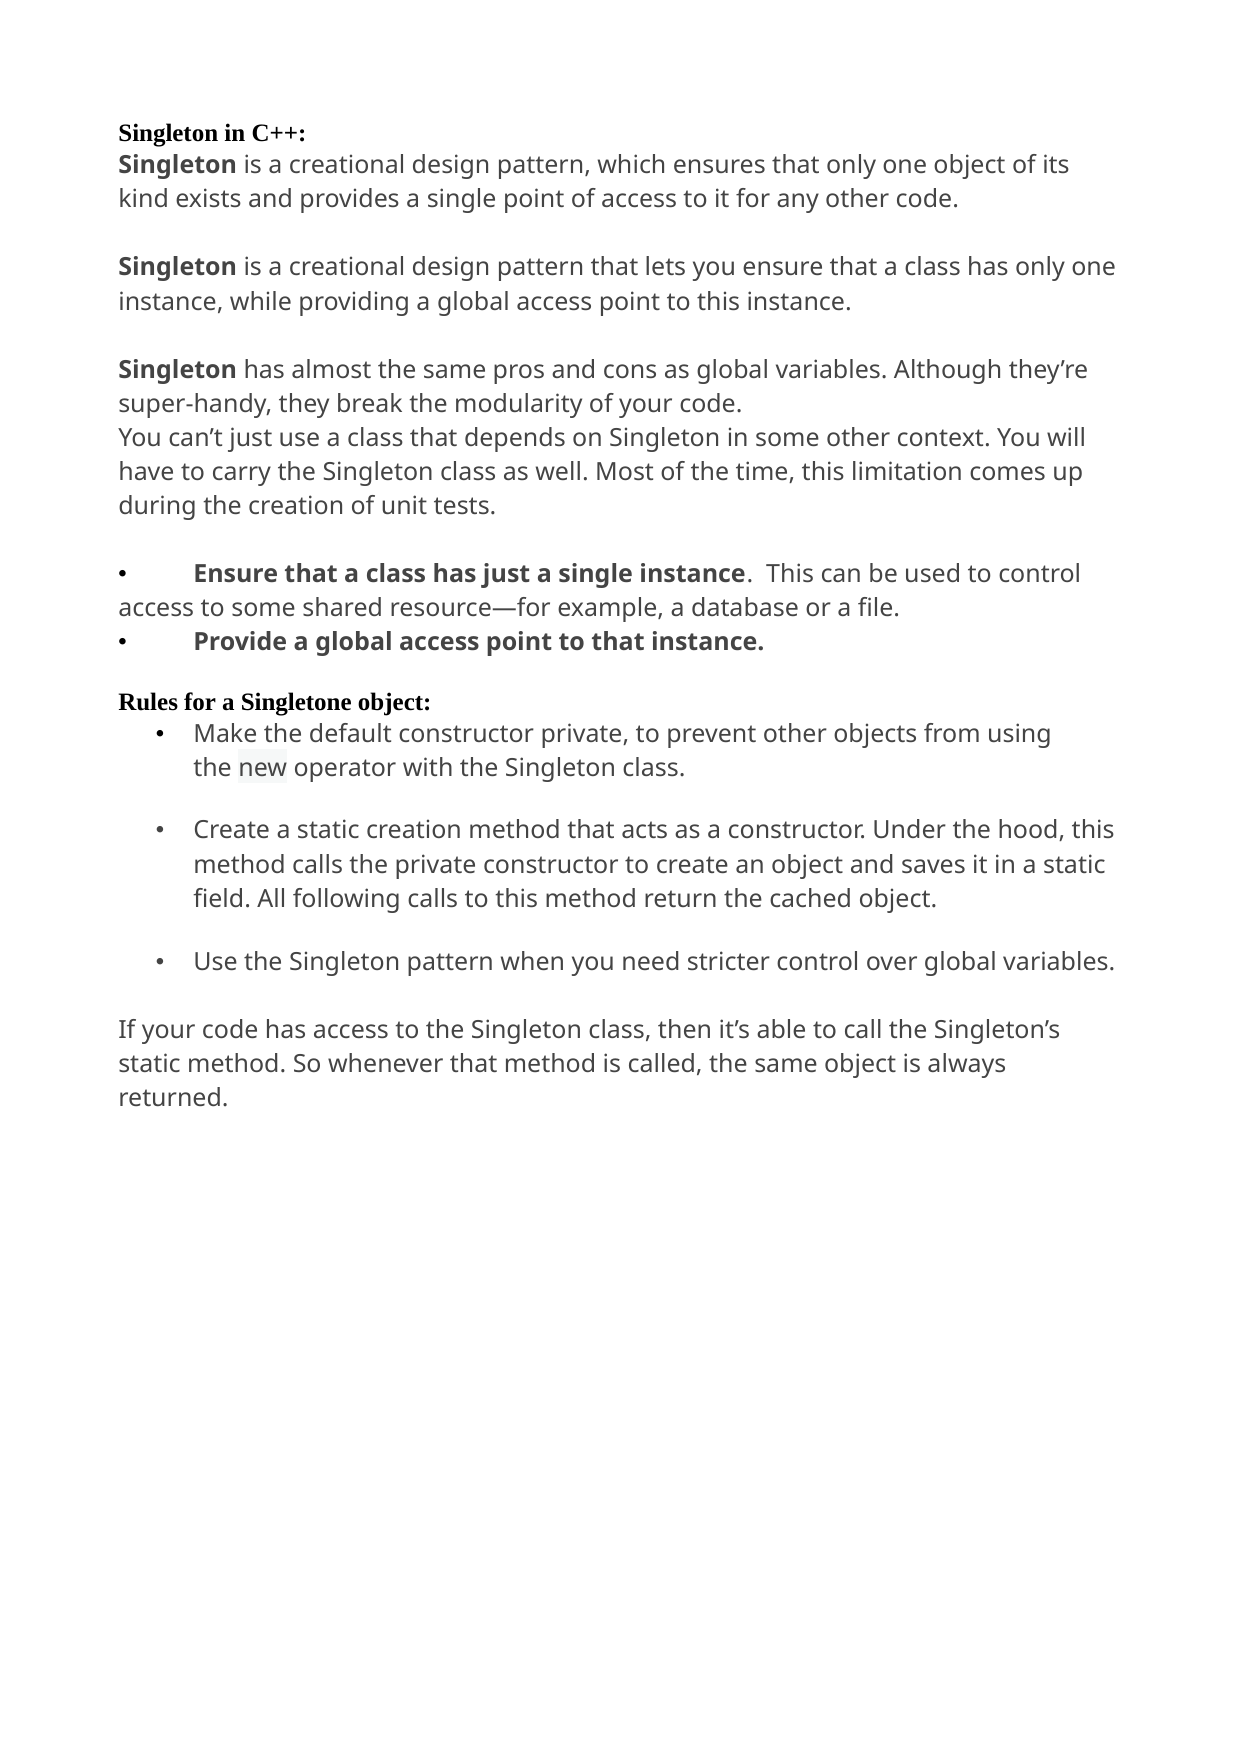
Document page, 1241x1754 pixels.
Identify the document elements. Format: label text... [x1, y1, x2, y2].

text Singleton is a creational design pattern that lets you ensure that a class has only one instance, while providing a global access point to this instance. [118, 249, 1122, 317]
text Singleton is a creational design pattern, which ensures that only one object of its kind exists and provides a single point of access to it for any other code. [118, 147, 1122, 215]
list Ensure that a class has just a single instance. This can be used to control access to some shared resource—for example, a database or a file. [118, 556, 1122, 624]
text Singleton has almost the same pros and cons as global variables. Although they’re super-handy, they break the modularity of your code. [118, 351, 1122, 419]
text If your code has access to the Singleton class, then it’s able to call the Singleton’s static method. So whenever that method is called, the same object is always returned. [118, 1011, 1122, 1113]
list Use the Singleton pattern when you need stricter control over global variables. [156, 943, 1122, 977]
text Rules for a Singletone object: [118, 687, 1122, 715]
list Create a static creation method that acts as a constructor. Under the hood, this method calls the private constructor to create an object and saves it in a static field. All following calls to this method return the cached object. [156, 812, 1122, 914]
text Singleton in C++: [118, 118, 1122, 147]
list Provide a global access point to that instance. [118, 624, 1122, 658]
list Make the default constructor private, to prevent other objects from using the new operator with the Singleton class. [156, 715, 1122, 783]
text You can’t just use a class that depends on Singleton in some other context. You will have to carry the Singleton class as well. Most of the time, this limitation comes up during the creation of unit tests. [118, 419, 1122, 522]
